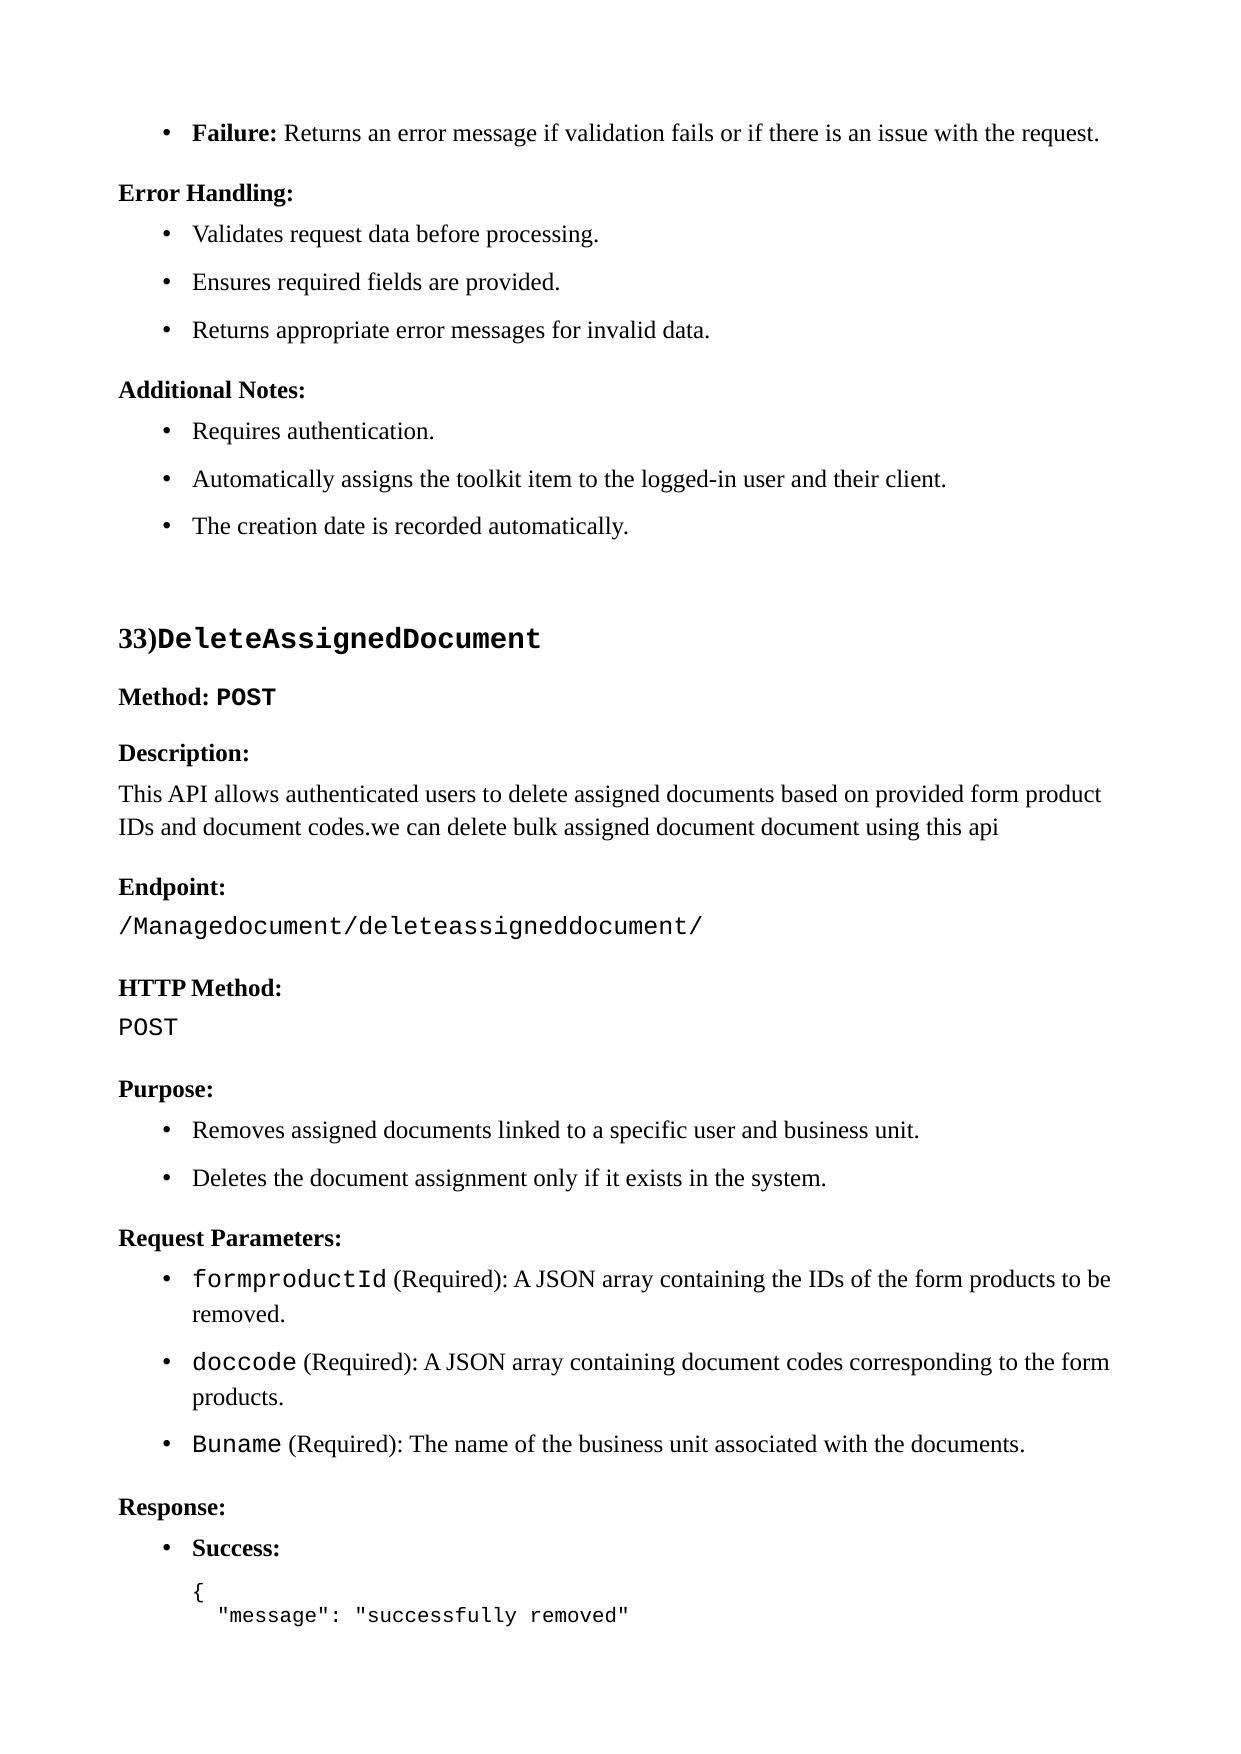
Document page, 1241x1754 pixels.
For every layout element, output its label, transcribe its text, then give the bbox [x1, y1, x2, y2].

subtitle Additional Notes: [118, 375, 1122, 403]
subtitle Error Handling: [118, 178, 1122, 207]
subtitle Purpose: [118, 1074, 1122, 1103]
list Removes assigned documents linked to a specific user and business unit. [162, 1115, 1122, 1144]
text /Managedocument/deleteassigneddocument/ [118, 913, 1122, 942]
subtitle Request Parameters: [118, 1223, 1122, 1252]
list "message": "successfully removed" [162, 1604, 1122, 1628]
subtitle HTTP Method: [118, 973, 1122, 1002]
subtitle Response: [118, 1492, 1122, 1521]
list Success: [162, 1533, 1122, 1562]
list Validates request data before processing. [162, 219, 1122, 248]
subtitle Endpoint: [118, 872, 1122, 901]
text POST [118, 1014, 1122, 1043]
list Returns appropriate error messages for invalid data. [162, 315, 1122, 343]
list { [162, 1581, 1122, 1604]
subtitle 33)DeleteAssignedDocument [118, 621, 1122, 657]
subtitle Description: [118, 738, 1122, 767]
subtitle Method: POST [118, 682, 1122, 713]
list The creation date is recorded automatically. [162, 511, 1122, 540]
list Deletes the document assignment only if it exists in the system. [162, 1163, 1122, 1192]
list Requires authentication. [162, 416, 1122, 445]
list Failure: Returns an error message if validation fails or if there is an issue with the request. [162, 118, 1122, 147]
list Automatically assigns the toolkit item to the logged-in user and their client. [162, 464, 1122, 492]
list formproductId (Required): A JSON array containing the IDs of the form products to be removed. [162, 1264, 1122, 1328]
list Ensures required fields are provided. [162, 267, 1122, 296]
list Buname (Required): The name of the business unit associated with the documents. [162, 1429, 1122, 1460]
text This API allows authenticated users to delete assigned documents based on provided form product IDs and document codes.we can delete bulk assigned document document using this api [118, 779, 1122, 841]
list doccode (Required): A JSON array containing document codes corresponding to the form products. [162, 1347, 1122, 1411]
